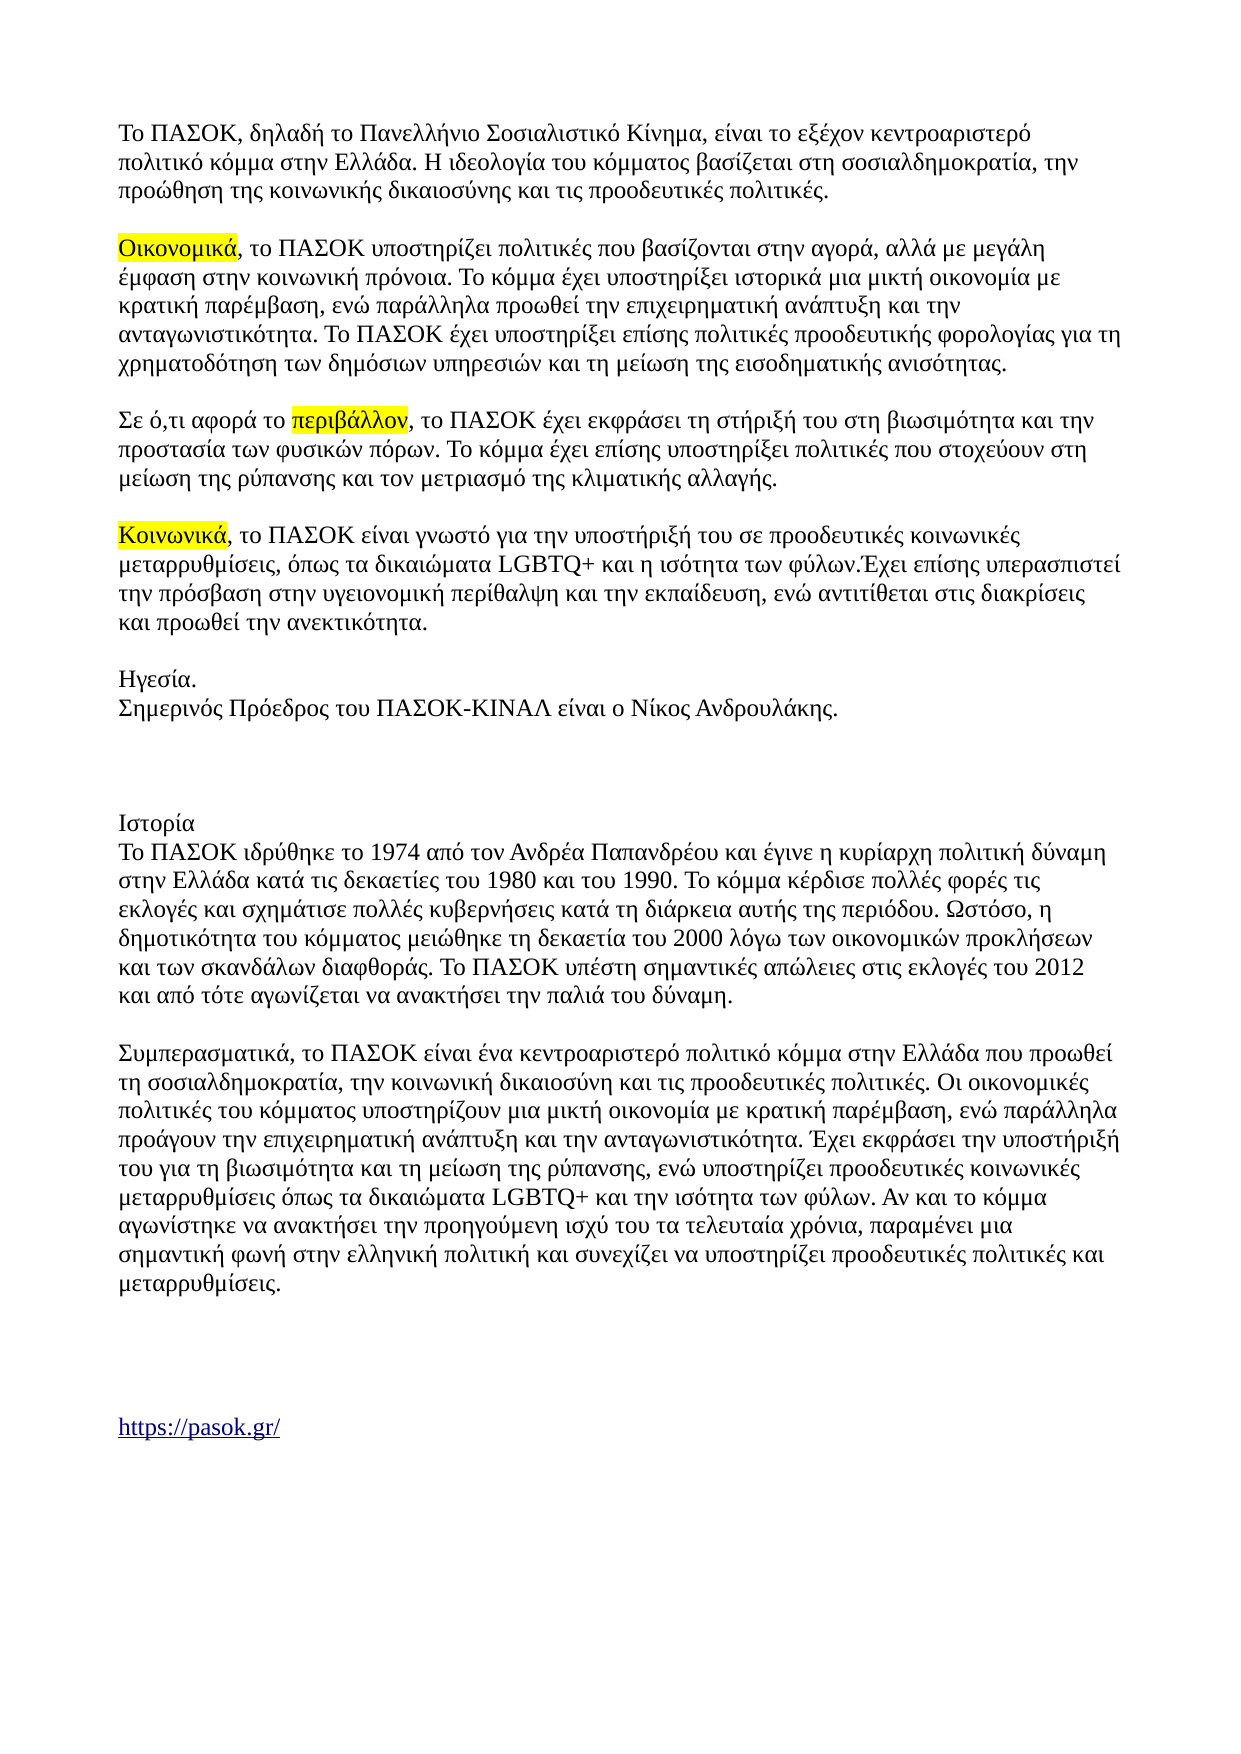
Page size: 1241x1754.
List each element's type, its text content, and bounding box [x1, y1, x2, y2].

text Οικονομικά, το ΠΑΣΟΚ υποστηρίζει πολιτικές που βασίζονται στην αγορά, αλλά με μεγάλη έμφαση στην κοινωνική πρόνοια. Το κόμμα έχει υποστηρίξει ιστορικά μια μικτή οικονομία με κρατική παρέμβαση, ενώ παράλληλα προωθεί την επιχειρηματική ανάπτυξη και την ανταγωνιστικότητα. Το ΠΑΣΟΚ έχει υποστηρίξει επίσης πολιτικές προοδευτικής φορολογίας για τη χρηματοδότηση των δημόσιων υπηρεσιών και τη μείωση της εισοδηματικής ανισότητας. [118, 233, 1122, 377]
text https://pasok.gr/ [118, 1412, 1122, 1441]
text Κοινωνικά, το ΠΑΣΟΚ είναι γνωστό για την υποστήριξή του σε προοδευτικές κοινωνικές μεταρρυθμίσεις, όπως τα δικαιώματα LGBTQ+ και η ισότητα των φύλων.Έχει επίσης υπερασπιστεί την πρόσβαση στην υγειονομική περίθαλψη και την εκπαίδευση, ενώ αντιτίθεται στις διακρίσεις και προωθεί την ανεκτικότητα. [118, 521, 1122, 636]
text Ιστορία [118, 808, 1122, 837]
text Σημερινός Πρόεδρος του ΠΑΣΟΚ-ΚΙΝΑΛ είναι ο Νίκος Ανδρουλάκης. [118, 693, 1122, 722]
text Το ΠΑΣΟΚ ιδρύθηκε το 1974 από τον Ανδρέα Παπανδρέου και έγινε η κυρίαρχη πολιτική δύναμη στην Ελλάδα κατά τις δεκαετίες του 1980 και του 1990. Το κόμμα κέρδισε πολλές φορές τις εκλογές και σχημάτισε πολλές κυβερνήσεις κατά τη διάρκεια αυτής της περιόδου. Ωστόσο, η δημοτικότητα του κόμματος μειώθηκε τη δεκαετία του 2000 λόγω των οικονομικών προκλήσεων και των σκανδάλων διαφθοράς. Το ΠΑΣΟΚ υπέστη σημαντικές απώλειες στις εκλογές του 2012 και από τότε αγωνίζεται να ανακτήσει την παλιά του δύναμη. [118, 837, 1122, 1009]
text Σε ό,τι αφορά το περιβάλλον, το ΠΑΣΟΚ έχει εκφράσει τη στήριξή του στη βιωσιμότητα και την προστασία των φυσικών πόρων. Το κόμμα έχει επίσης υποστηρίξει πολιτικές που στοχεύουν στη μείωση της ρύπανσης και τον μετριασμό της κλιματικής αλλαγής. [118, 406, 1122, 492]
text Συμπερασματικά, το ΠΑΣΟΚ είναι ένα κεντροαριστερό πολιτικό κόμμα στην Ελλάδα που προωθεί τη σοσιαλδημοκρατία, την κοινωνική δικαιοσύνη και τις προοδευτικές πολιτικές. Οι οικονομικές πολιτικές του κόμματος υποστηρίζουν μια μικτή οικονομία με κρατική παρέμβαση, ενώ παράλληλα προάγουν την επιχειρηματική ανάπτυξη και την ανταγωνιστικότητα. Έχει εκφράσει την υποστήριξή του για τη βιωσιμότητα και τη μείωση της ρύπανσης, ενώ υποστηρίζει προοδευτικές κοινωνικές μεταρρυθμίσεις όπως τα δικαιώματα LGBTQ+ και την ισότητα των φύλων. Αν και το κόμμα αγωνίστηκε να ανακτήσει την προηγούμενη ισχύ του τα τελευταία χρόνια, παραμένει μια σημαντική φωνή στην ελληνική πολιτική και συνεχίζει να υποστηρίζει προοδευτικές πολιτικές και μεταρρυθμίσεις. [118, 1038, 1122, 1297]
text Το ΠΑΣΟΚ, δηλαδή το Πανελλήνιο Σοσιαλιστικό Κίνημα, είναι το εξέχον κεντροαριστερό πολιτικό κόμμα στην Ελλάδα. Η ιδεολογία του κόμματος βασίζεται στη σοσιαλδημοκρατία, την προώθηση της κοινωνικής δικαιοσύνης και τις προοδευτικές πολιτικές. [118, 118, 1122, 204]
text Ηγεσία. [118, 664, 1122, 693]
